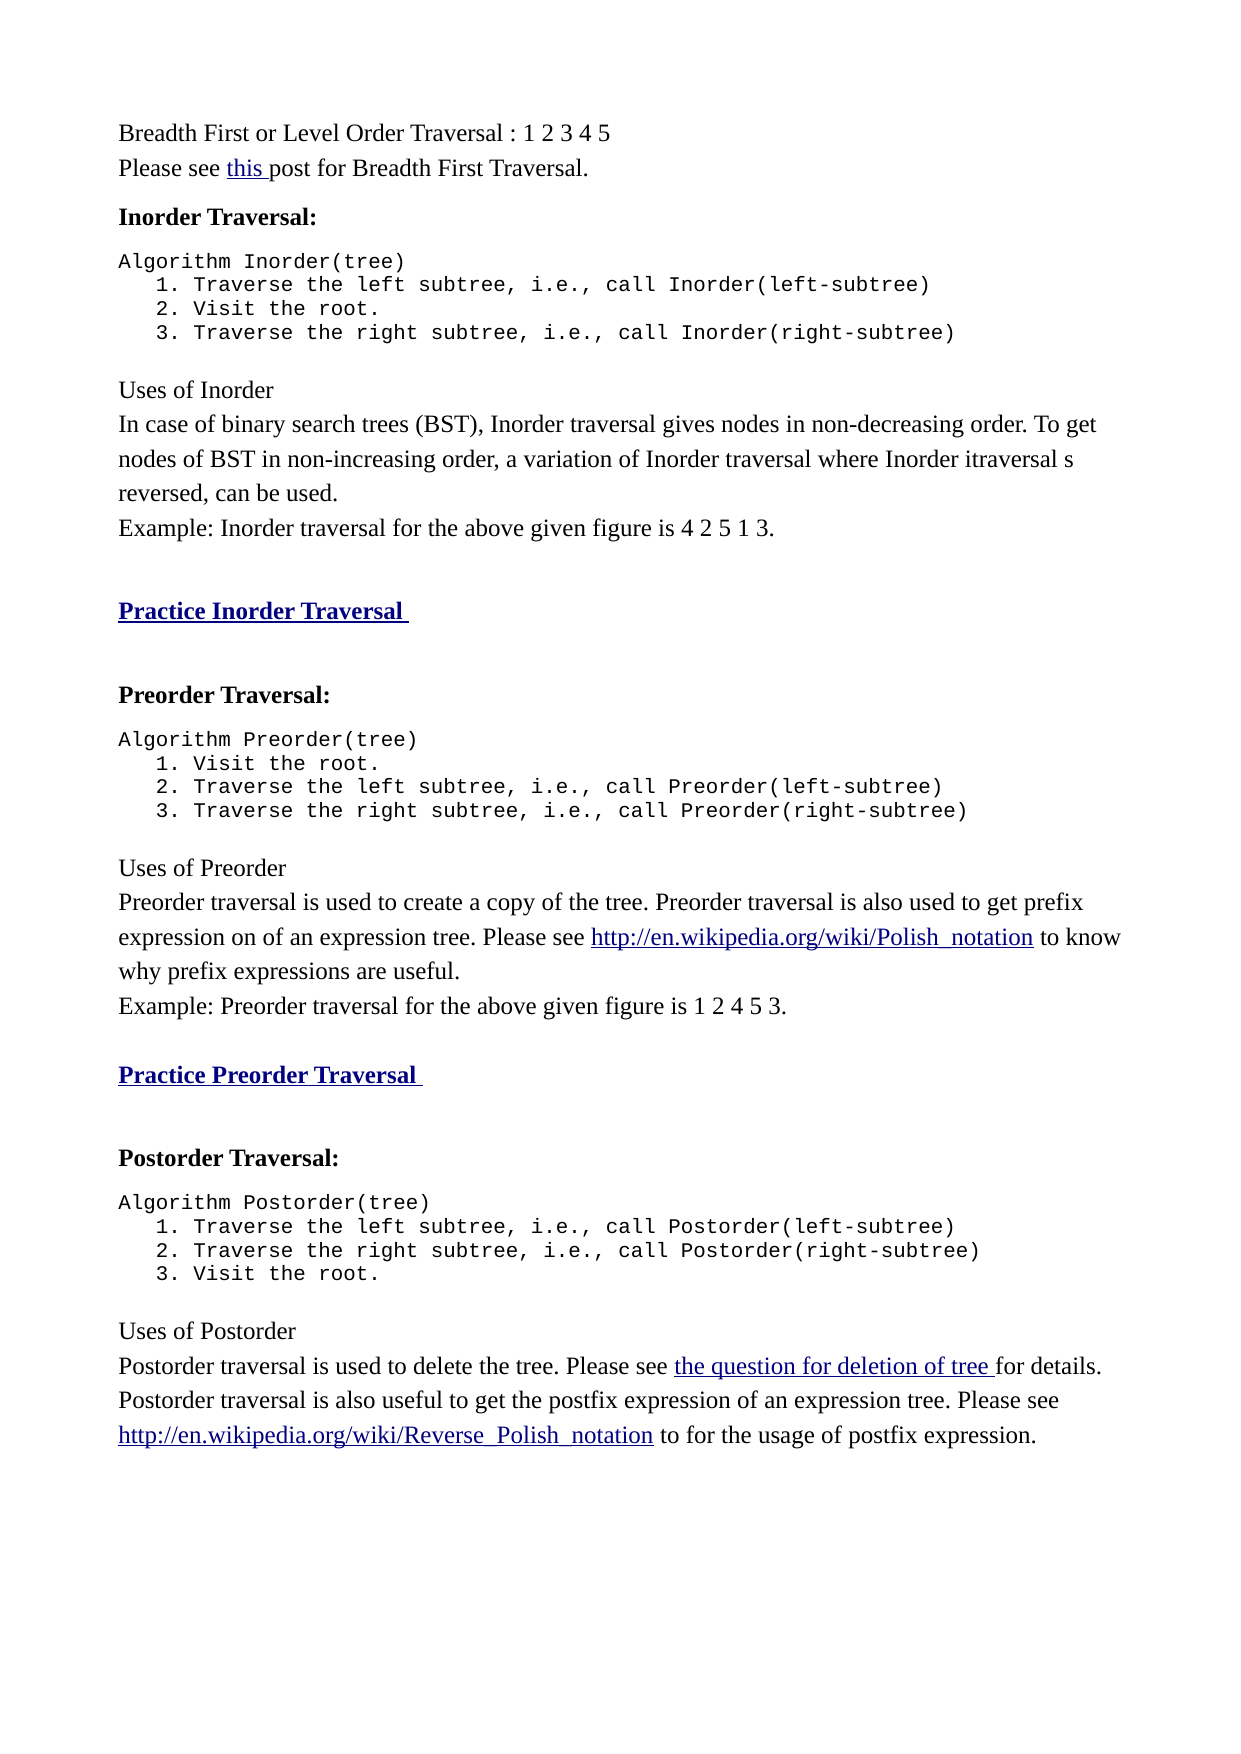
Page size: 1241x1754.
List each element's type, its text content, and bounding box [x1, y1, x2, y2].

text Algorithm Inorder(tree) [118, 251, 1122, 274]
text Uses of Preorder Preorder traversal is used to create a copy of the tree. Preorder traversal is also used to get prefix expression on of an expression tree. Please see http://en.wikipedia.org/wiki/Polish_notation to know why prefix expressions are useful. Example: Preorder traversal for the above given figure is 1 2 4 5 3. Practice Preorder Traversal [118, 853, 1122, 1088]
text 2. Traverse the left subtree, i.e., call Preorder(left-subtree) [118, 776, 1122, 800]
text 1. Visit the root. [118, 752, 1122, 776]
text 2. Visit the root. [118, 298, 1122, 322]
text Breadth First or Level Order Traversal : 1 2 3 4 5 Please see this post for Breadth First Traversal. [118, 118, 1122, 181]
text Postorder Traversal: [118, 1109, 1122, 1172]
text Preorder Traversal: [118, 645, 1122, 708]
text Practice Inorder Traversal [118, 562, 1122, 625]
text 3. Visit the root. [118, 1263, 1122, 1287]
text Uses of Inorder In case of binary search trees (BST), Inorder traversal gives nodes in non-decreasing order. To get nodes of BST in non-increasing order, a variation of Inorder traversal where Inorder itraversal s reversed, can be used. Example: Inorder traversal for the above given figure is 4 2 5 1 3. [118, 375, 1122, 541]
text 2. Traverse the right subtree, i.e., call Postorder(right-subtree) [118, 1240, 1122, 1263]
text Algorithm Postorder(tree) [118, 1192, 1122, 1216]
text Inorder Traversal: [118, 202, 1122, 230]
text Algorithm Preorder(tree) [118, 729, 1122, 752]
text Uses of Postorder Postorder traversal is used to delete the tree. Please see the question for deletion of tree for details. Postorder traversal is also useful to get the postfix expression of an expression tree. Please see http://en.wikipedia.org/wiki/Reverse_Polish_notation to for the usage of postfix expression. [118, 1316, 1122, 1449]
text 3. Traverse the right subtree, i.e., call Inorder(right-subtree) [118, 322, 1122, 345]
text 1. Traverse the left subtree, i.e., call Postorder(left-subtree) [118, 1216, 1122, 1240]
text 3. Traverse the right subtree, i.e., call Preorder(right-subtree) [118, 800, 1122, 823]
text 1. Traverse the left subtree, i.e., call Inorder(left-subtree) [118, 274, 1122, 298]
